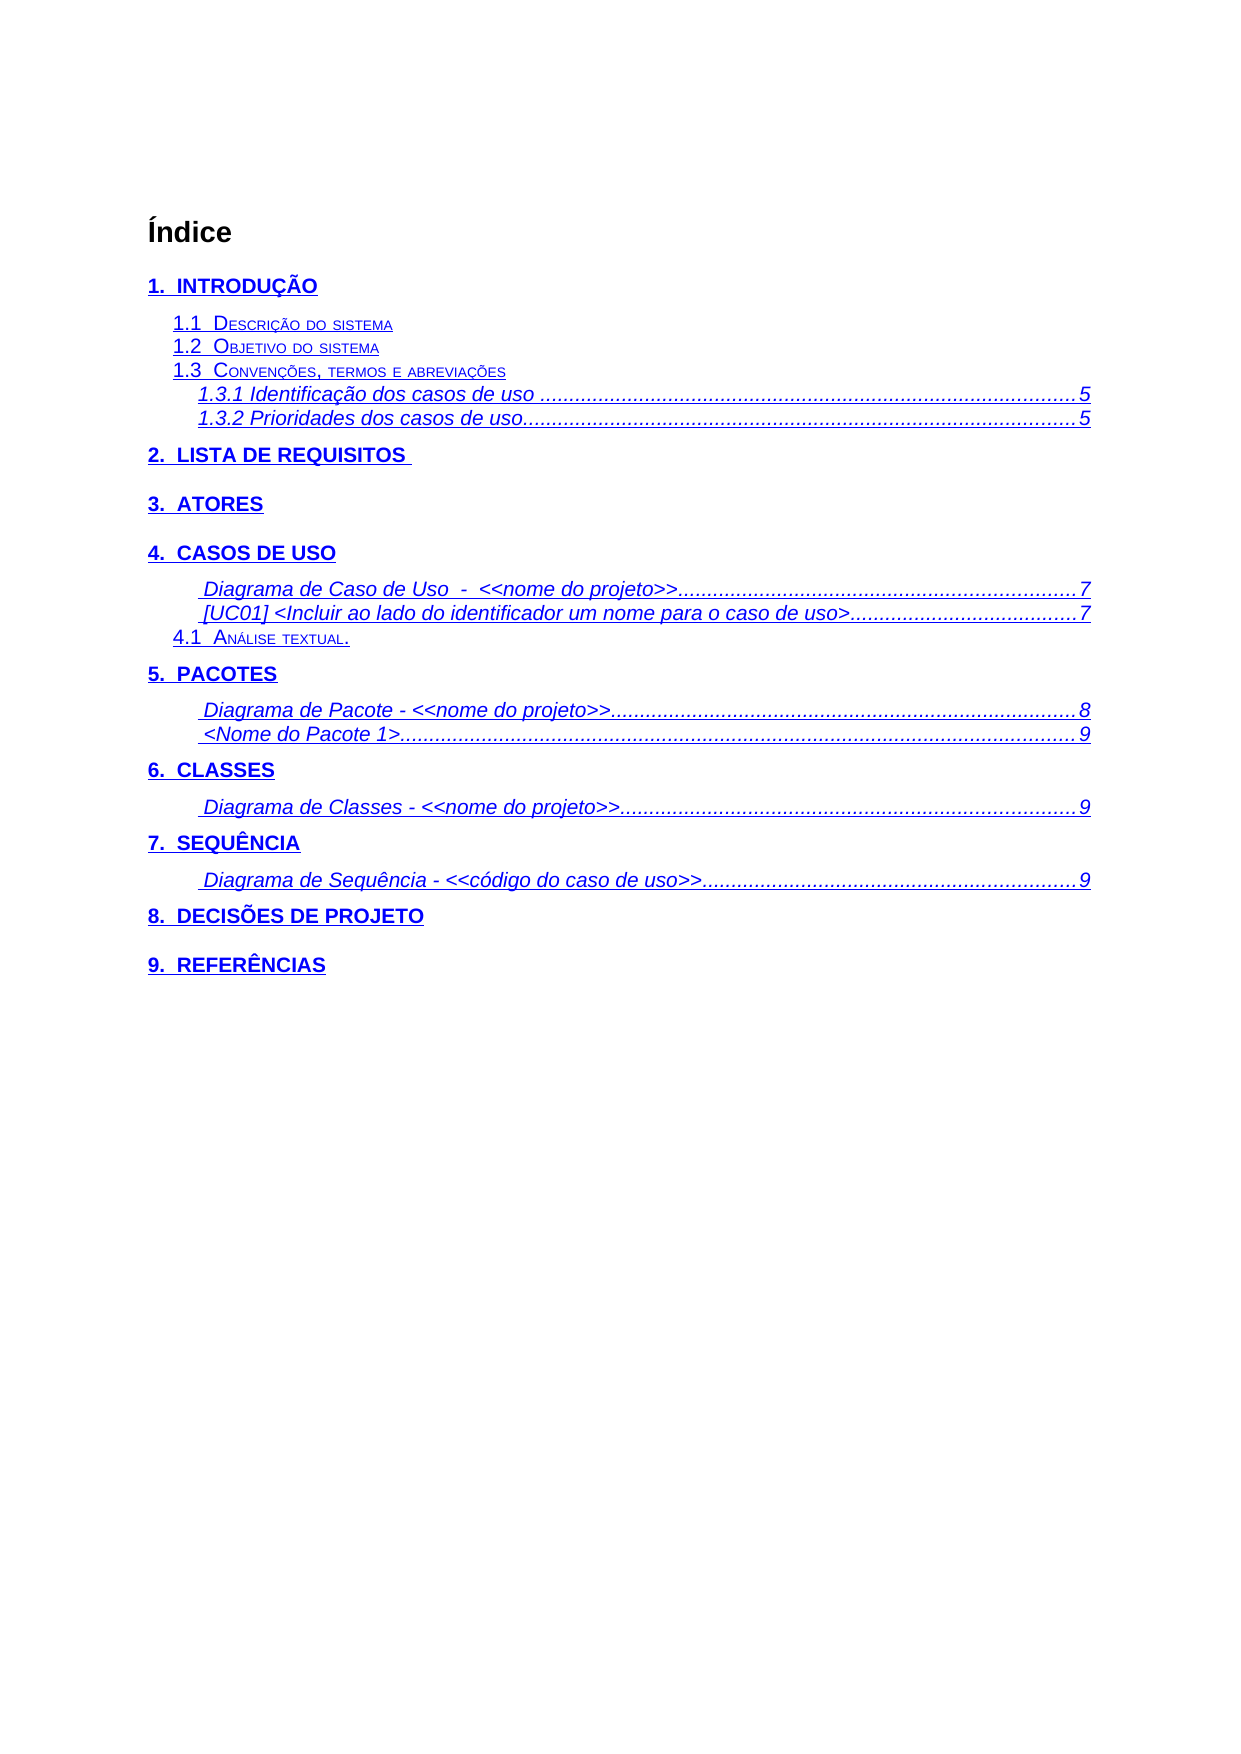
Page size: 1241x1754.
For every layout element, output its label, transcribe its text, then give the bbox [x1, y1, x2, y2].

text 3. Atores [148, 492, 1092, 516]
text Diagrama de Classes - <<nome do projeto>> 9 [198, 795, 1092, 819]
text 5. Pacotes [148, 661, 1092, 685]
text Diagrama de Pacote - <<nome do projeto>> 8 [198, 698, 1092, 722]
text 1.3.2 Prioridades dos casos de uso 5 [198, 406, 1092, 430]
text 6. Classes [148, 758, 1092, 782]
text 4.1 Análise textual. [173, 625, 1092, 649]
text Índice [148, 215, 1092, 249]
text Diagrama de Caso de Uso - <<nome do projeto>> 7 [198, 577, 1092, 601]
text [UC01] <Incluir ao lado do identificador um nome para o caso de uso> 7 [198, 601, 1092, 625]
text 9. Referências [148, 953, 1092, 977]
text 7. Sequência [148, 831, 1092, 855]
text 1.3 Convenções, termos e abreviações [173, 358, 1092, 382]
text 1.3.1 Identificação dos casos de uso 5 [198, 382, 1092, 406]
text 1.2 Objetivo do sistema [173, 334, 1092, 358]
text 2. Lista de Requisitos [148, 443, 1092, 467]
text <Nome do Pacote 1> 9 [198, 722, 1092, 746]
text 8. Decisões de projeto [148, 904, 1092, 928]
text 1. Introdução [148, 274, 1092, 298]
text 1.1 Descrição do sistema [173, 310, 1092, 334]
text Diagrama de Sequência - <<código do caso de uso>> 9 [198, 868, 1092, 892]
text 4. Casos de Uso [148, 541, 1092, 564]
